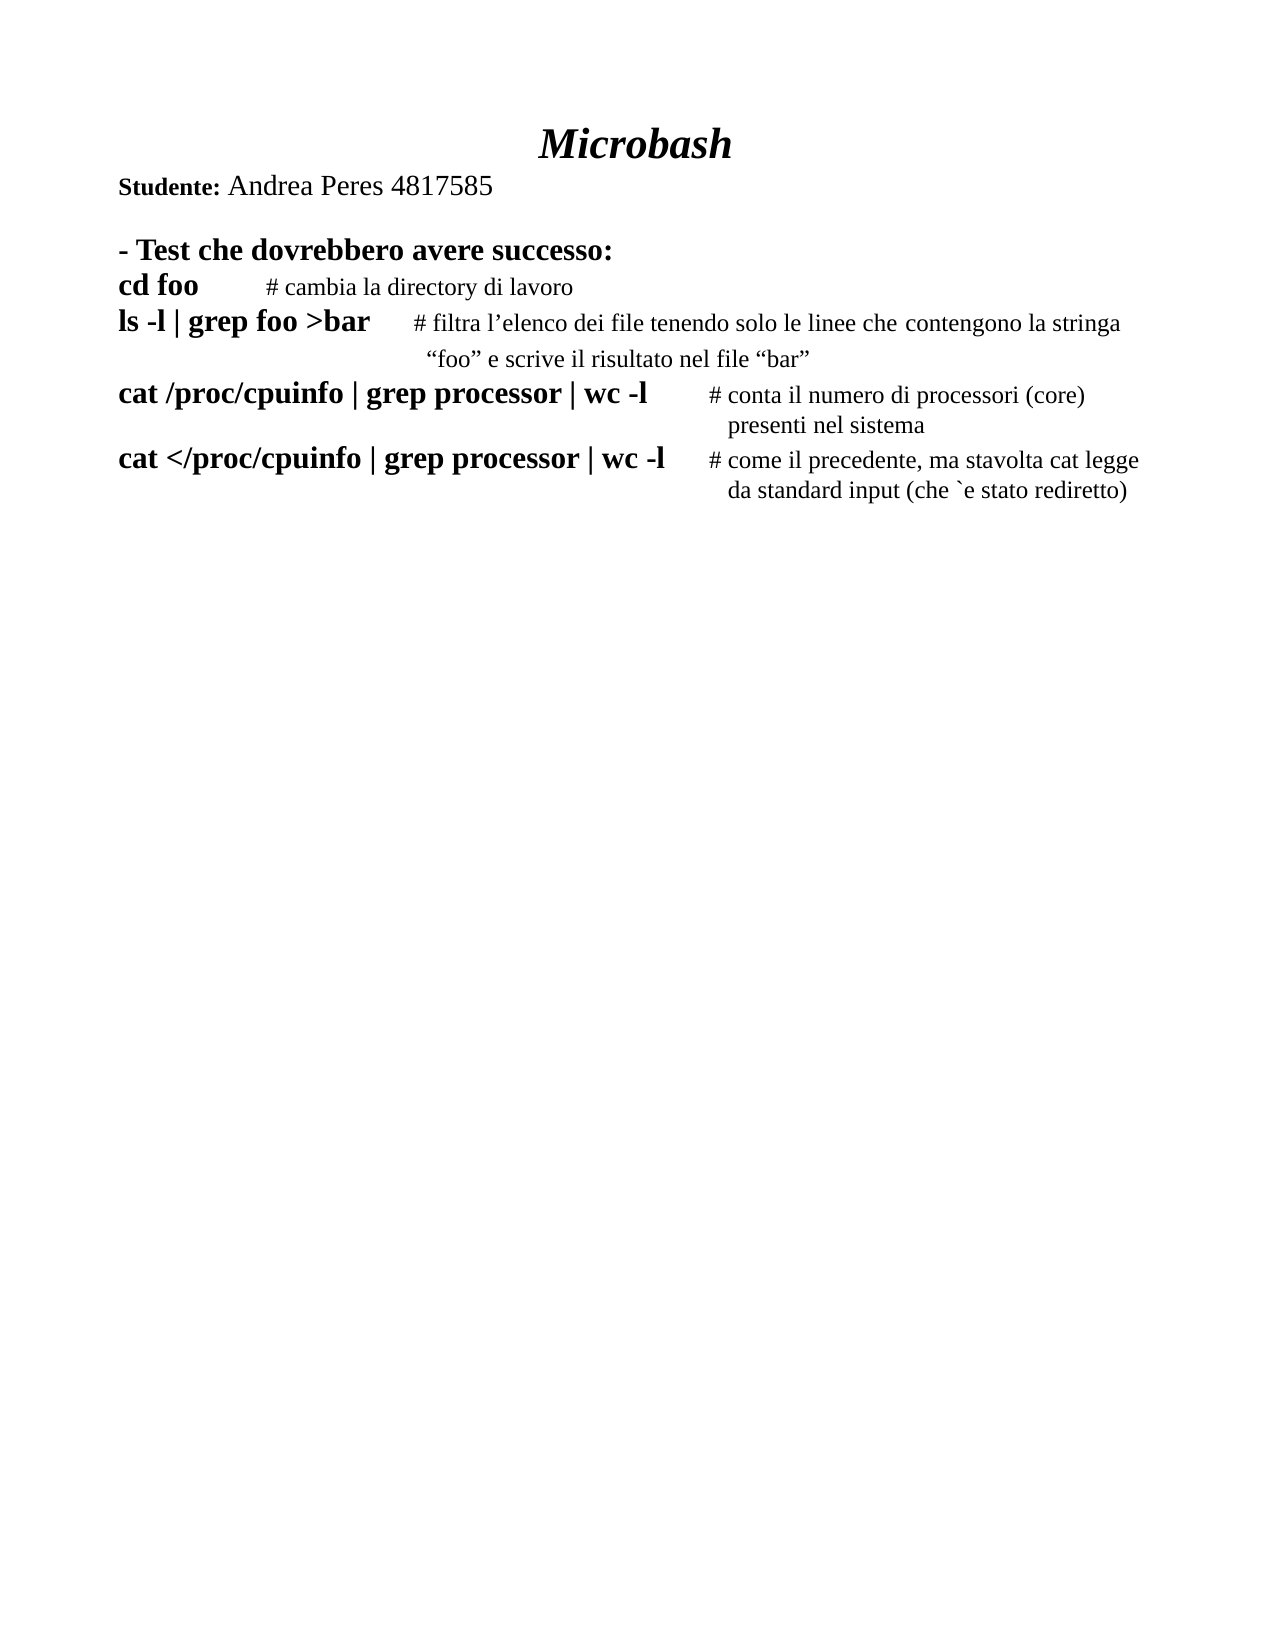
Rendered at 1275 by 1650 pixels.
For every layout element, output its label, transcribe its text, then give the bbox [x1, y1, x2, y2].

text Studente: Andrea Peres 4817585 [118, 168, 1157, 202]
text ls -l | grep foo >bar # filtra l’elenco dei file tenendo solo le linee che contengono la stringa “foo” e scrive il risultato nel file “bar” [118, 303, 1157, 374]
text Microbash [118, 118, 1157, 168]
text cat </proc/cpuinfo | grep processor | wc -l # come il precedente, ma stavolta cat legge da standard input (che `e stato rediretto) [118, 439, 1157, 504]
text - Test che dovrebbero avere successo: [118, 231, 1157, 267]
text cat /proc/cpuinfo | grep processor | wc -l # conta il numero di processori (core) presenti nel sistema [118, 374, 1157, 439]
text cd foo # cambia la directory di lavoro [118, 267, 1157, 303]
